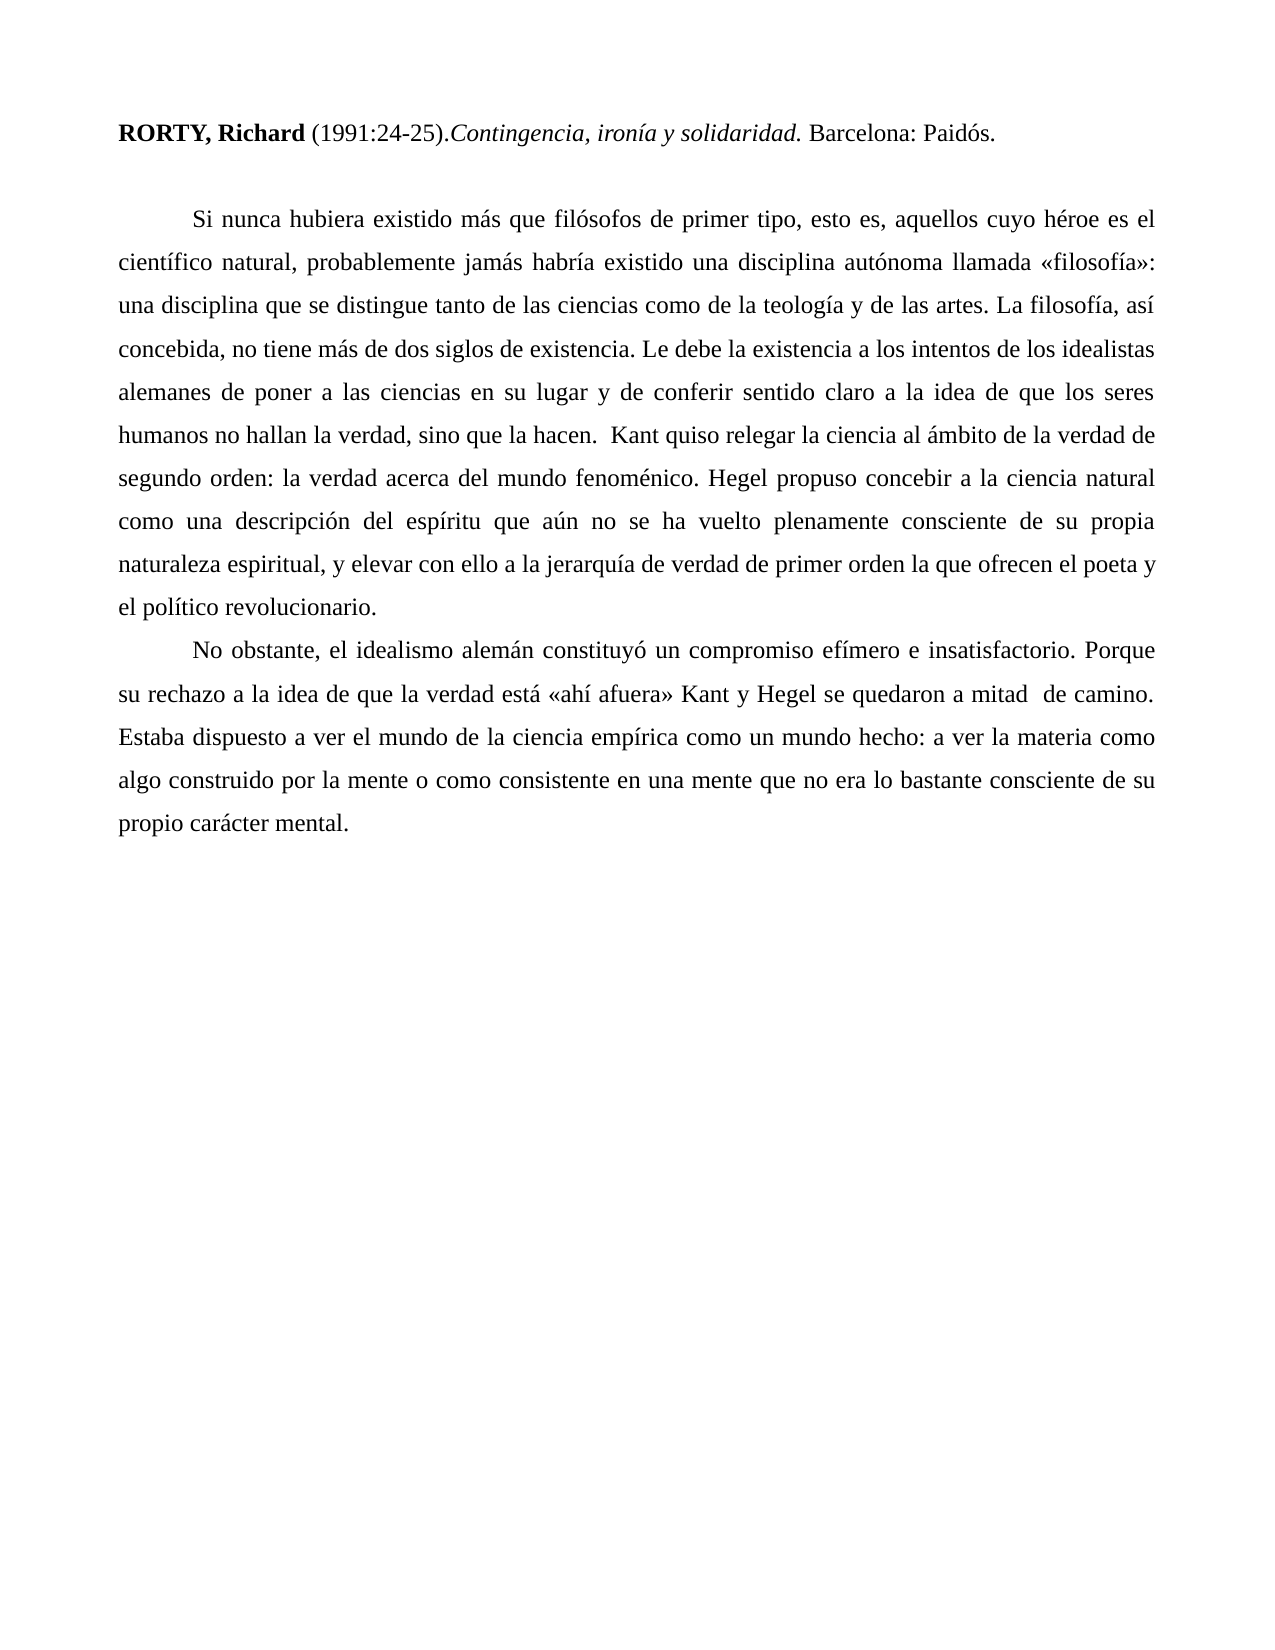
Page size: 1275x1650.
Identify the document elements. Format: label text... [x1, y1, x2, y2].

text No obstante, el idealismo alemán constituyó un compromiso efímero e insatisfactorio. Porque su rechazo a la idea de que la verdad está «ahí afuera» Kant y Hegel se quedaron a mitad de camino. Estaba dispuesto a ver el mundo de la ciencia empírica como un mundo hecho: a ver la materia como algo construido por la mente o como consistente en una mente que no era lo bastante consciente de su propio carácter mental. [118, 636, 1157, 837]
text RORTY, Richard (1991:24-25).Contingencia, ironía y solidaridad. Barcelona: Paidós. [118, 118, 1157, 147]
text Si nunca hubiera existido más que filósofos de primer tipo, esto es, aquellos cuyo héroe es el científico natural, probablemente jamás habría existido una disciplina autónoma llamada «filosofía»: una disciplina que se distingue tanto de las ciencias como de la teología y de las artes. La filosofía, así concebida, no tiene más de dos siglos de existencia. Le debe la existencia a los intentos de los idealistas alemanes de poner a las ciencias en su lugar y de conferir sentido claro a la idea de que los seres humanos no hallan la verdad, sino que la hacen. Kant quiso relegar la ciencia al ámbito de la verdad de segundo orden: la verdad acerca del mundo fenoménico. Hegel propuso concebir a la ciencia natural como una descripción del espíritu que aún no se ha vuelto plenamente consciente de su propia naturaleza espiritual, y elevar con ello a la jerarquía de verdad de primer orden la que ofrecen el poeta y el político revolucionario. [118, 204, 1157, 621]
